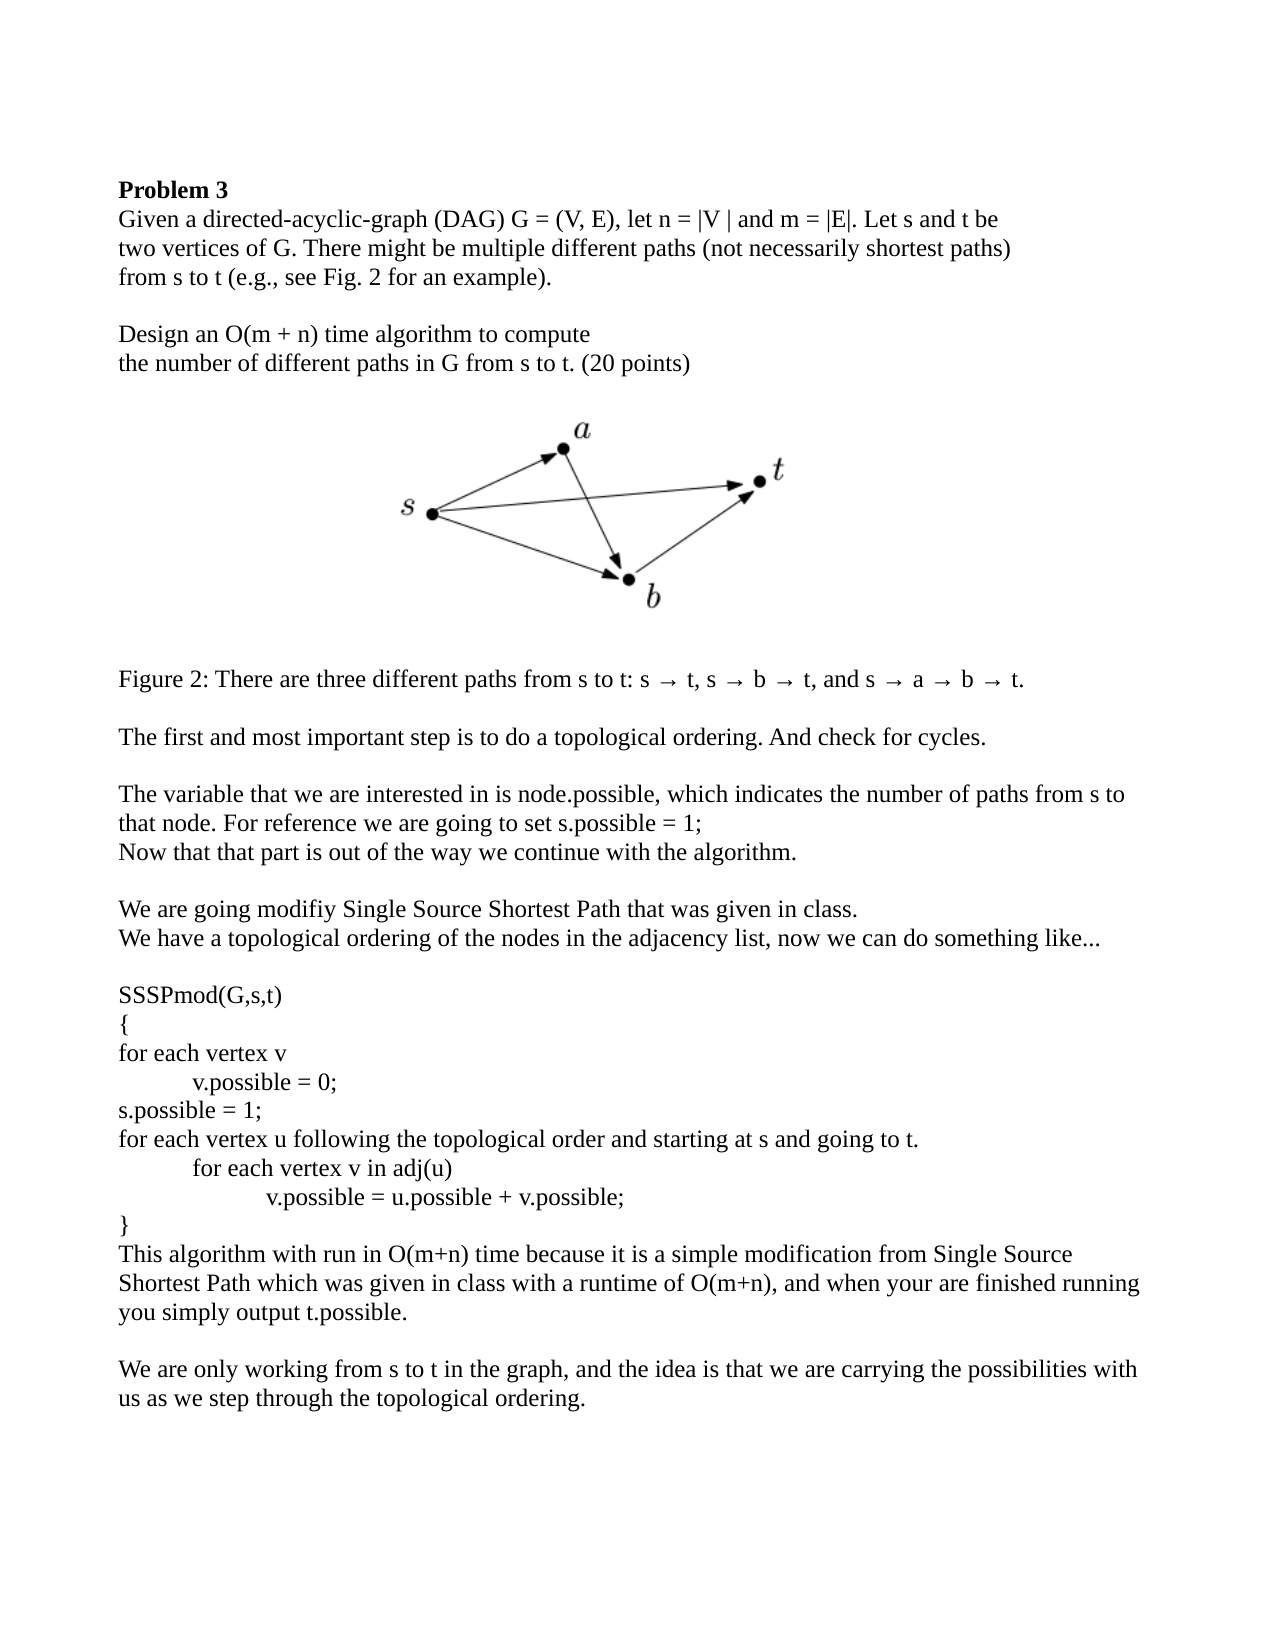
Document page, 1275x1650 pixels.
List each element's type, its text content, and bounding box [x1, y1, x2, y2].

text s.possible = 1; [118, 1096, 1157, 1124]
text Now that that part is out of the way we continue with the algorithm. [118, 837, 1157, 866]
text We are only working from s to t in the graph, and the idea is that we are carrying the possibilities with us as we step through the topological ordering. [118, 1354, 1157, 1412]
text } [118, 1211, 1157, 1239]
text for each vertex u following the topological order and starting at s and going to t. [118, 1124, 1157, 1153]
text from s to t (e.g., see Fig. 2 for an example). [118, 262, 1157, 291]
text Figure 2: There are three different paths from s to t: s → t, s → b → t, and s → a → b → t. [118, 664, 1157, 693]
text Given a directed-acyclic-graph (DAG) G = (V, E), let n = |V | and m = |E|. Let s and t be [118, 204, 1157, 233]
text the number of different paths in G from s to t. (20 points) [118, 348, 1157, 377]
text v.possible = u.possible + v.possible; [118, 1182, 1157, 1211]
text v.possible = 0; [118, 1067, 1157, 1096]
text The first and most important step is to do a topological ordering. And check for cycles. [118, 722, 1157, 751]
text The variable that we are interested in is node.possible, which indicates the number of paths from s to that node. For reference we are going to set s.possible = 1; [118, 779, 1157, 837]
text We are going modifiy Single Source Shortest Path that was given in class. [118, 894, 1157, 923]
text We have a topological ordering of the nodes in the adjacency list, now we can do something like... [118, 923, 1157, 952]
text This algorithm with run in O(m+n) time because it is a simple modification from Single Source Shortest Path which was given in class with a runtime of O(m+n), and when your are finished running you simply output t.possible. [118, 1239, 1157, 1326]
text for each vertex v [118, 1038, 1157, 1067]
text { [118, 1009, 1157, 1038]
text Problem 3 [118, 176, 1157, 204]
text for each vertex v in adj(u) [118, 1153, 1157, 1182]
text Design an O(m + n) time algorithm to compute [118, 319, 1157, 348]
text SSSPmod(G,s,t) [118, 981, 1157, 1009]
text two vertices of G. There might be multiple different paths (not necessarily shortest paths) [118, 233, 1157, 262]
picture [385, 394, 817, 628]
